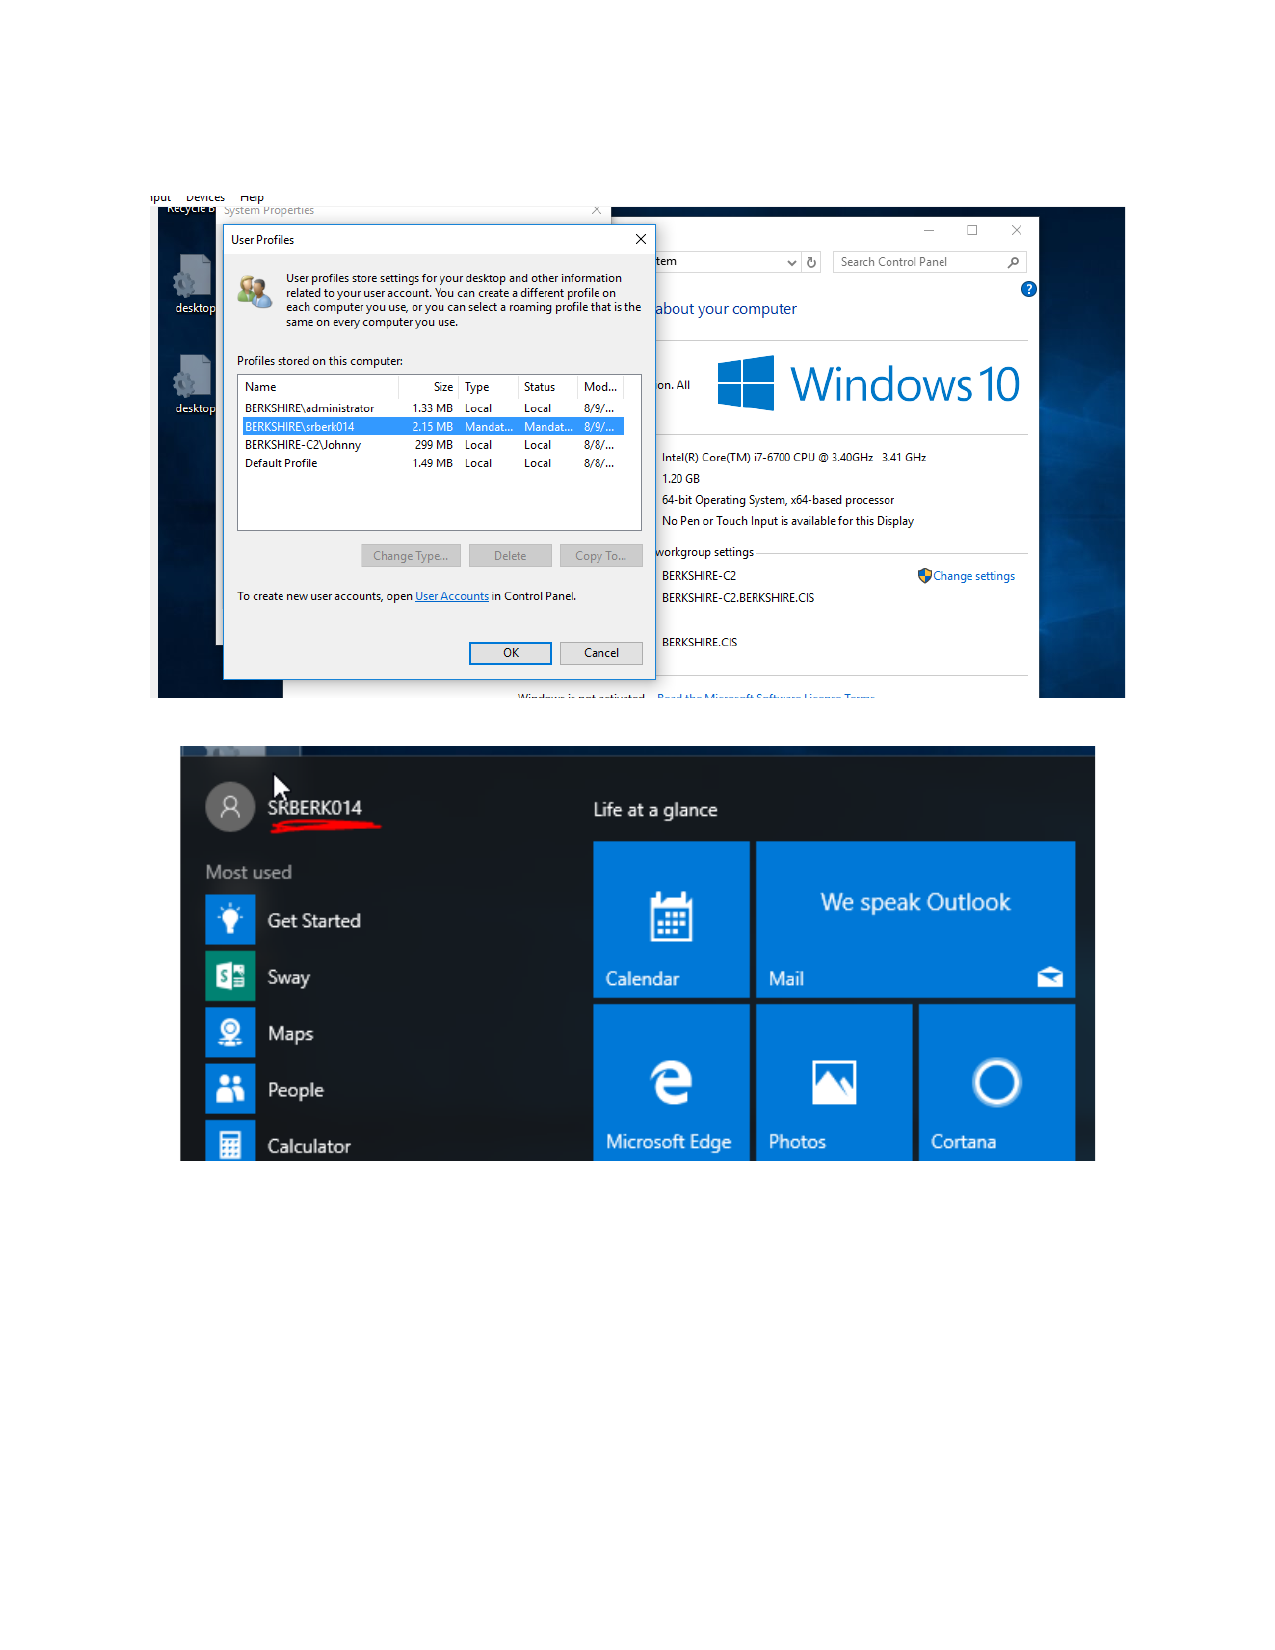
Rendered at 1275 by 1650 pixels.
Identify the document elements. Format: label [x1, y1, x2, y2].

picture [150, 196, 1125, 698]
picture [179, 746, 1096, 1161]
